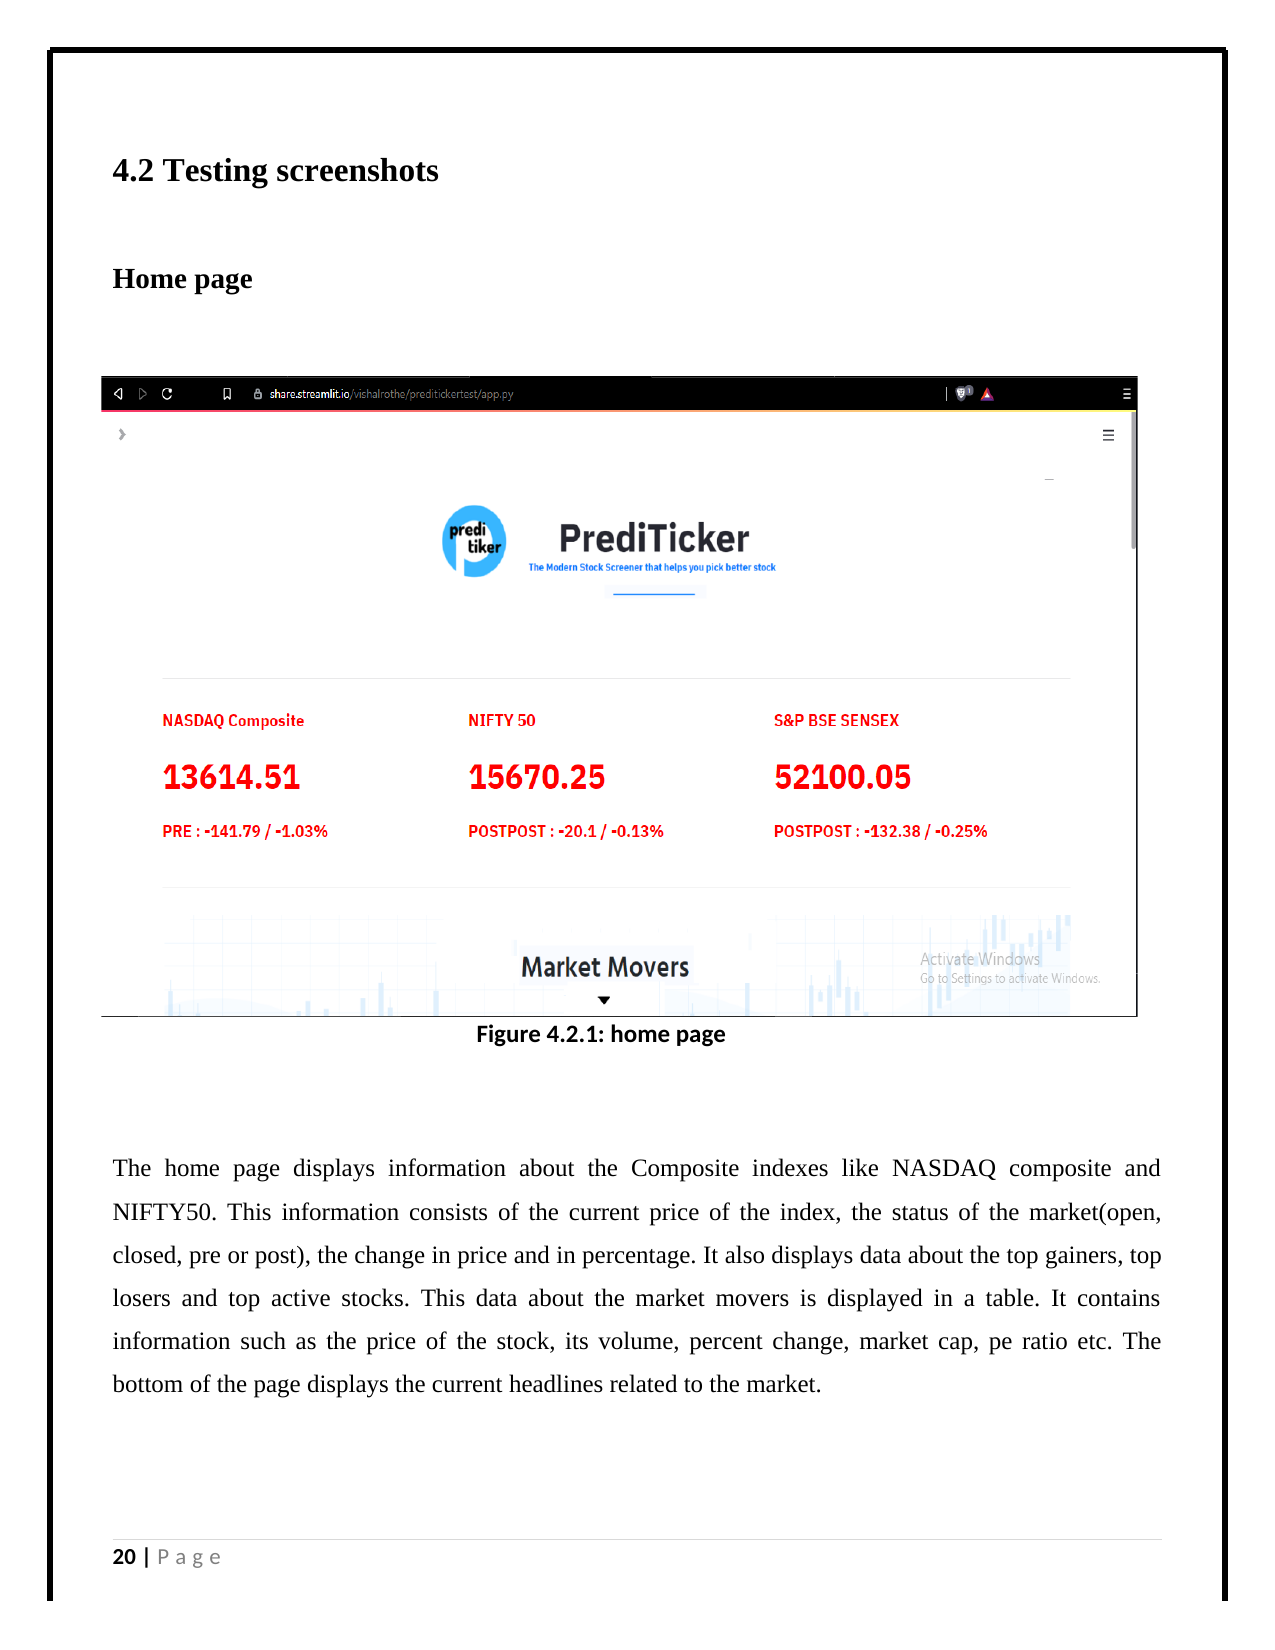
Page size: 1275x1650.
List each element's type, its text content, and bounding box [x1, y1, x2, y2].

text Figure 4.2.1: home page [101, 1017, 1138, 1049]
text 4.2 Testing screenshots [112, 151, 1162, 189]
picture [101, 376, 1138, 1017]
text Home page [112, 261, 1162, 295]
text The home page displays information about the Composite indexes like NASDAQ composite and NIFTY50. This information consists of the current price of the index, the status of the market(open, closed, pre or post), the change in price and in percentage. It also displays data about the top gainers, top losers and top active stocks. This data about the market movers is displayed in a table. It contains information such as the price of the stock, its volume, percent change, market cap, pe ratio etc. The bottom of the page displays the current headlines related to the market. [112, 1153, 1162, 1398]
